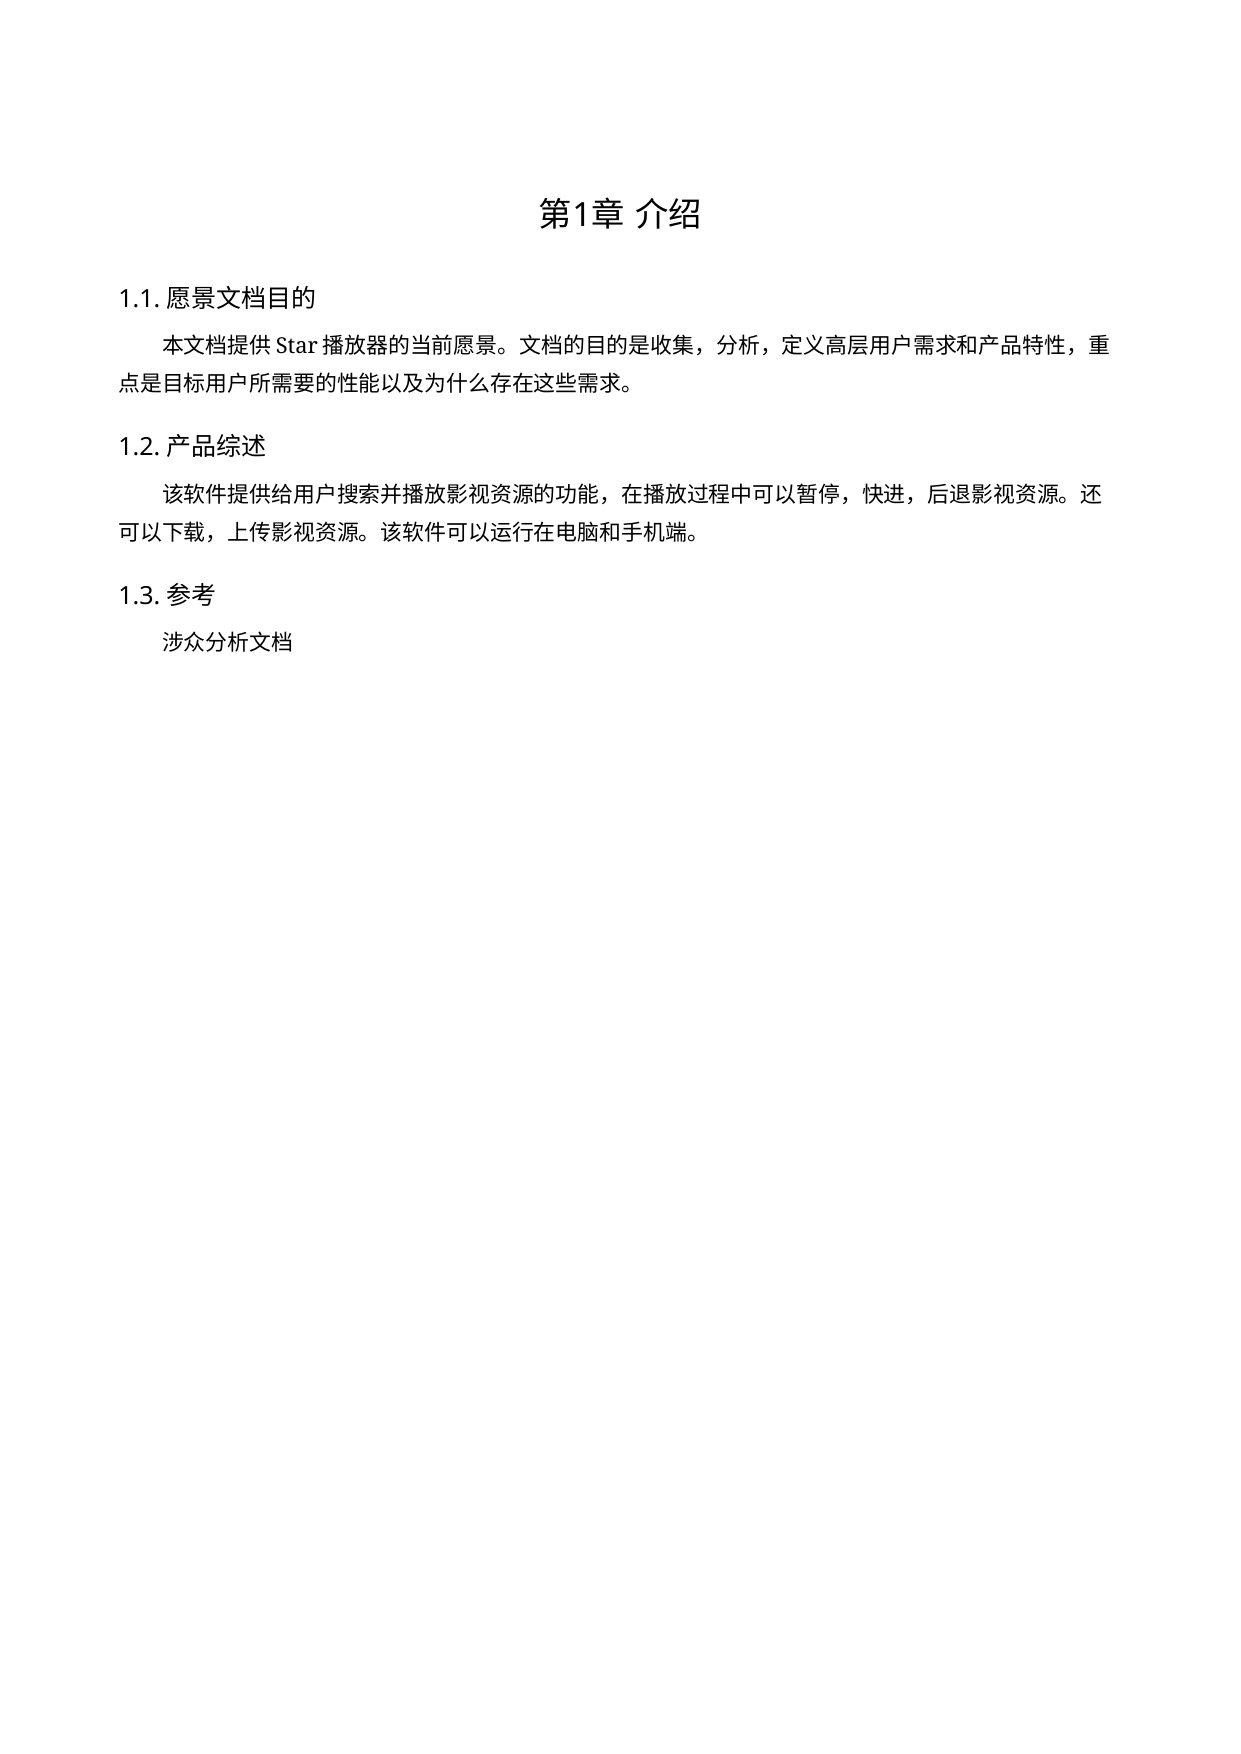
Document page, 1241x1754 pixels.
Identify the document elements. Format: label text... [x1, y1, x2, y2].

text 涉众分析文档 [118, 625, 1122, 657]
text 本文档提供Star播放器的当前愿景。文档的目的是收集，分析，定义高层用户需求和产品特性，重点是目标用户所需要的性能以及为什么存在这些需求。 [118, 328, 1122, 398]
subtitle 介绍 [118, 188, 1122, 236]
subtitle 产品综述 [118, 427, 1122, 463]
subtitle 参考 [118, 575, 1122, 611]
subtitle 愿景文档目的 [118, 278, 1122, 314]
text 该软件提供给用户搜索并播放影视资源的功能，在播放过程中可以暂停，快进，后退影视资源。还可以下载，上传影视资源。该软件可以运行在电脑和手机端。 [118, 477, 1122, 546]
